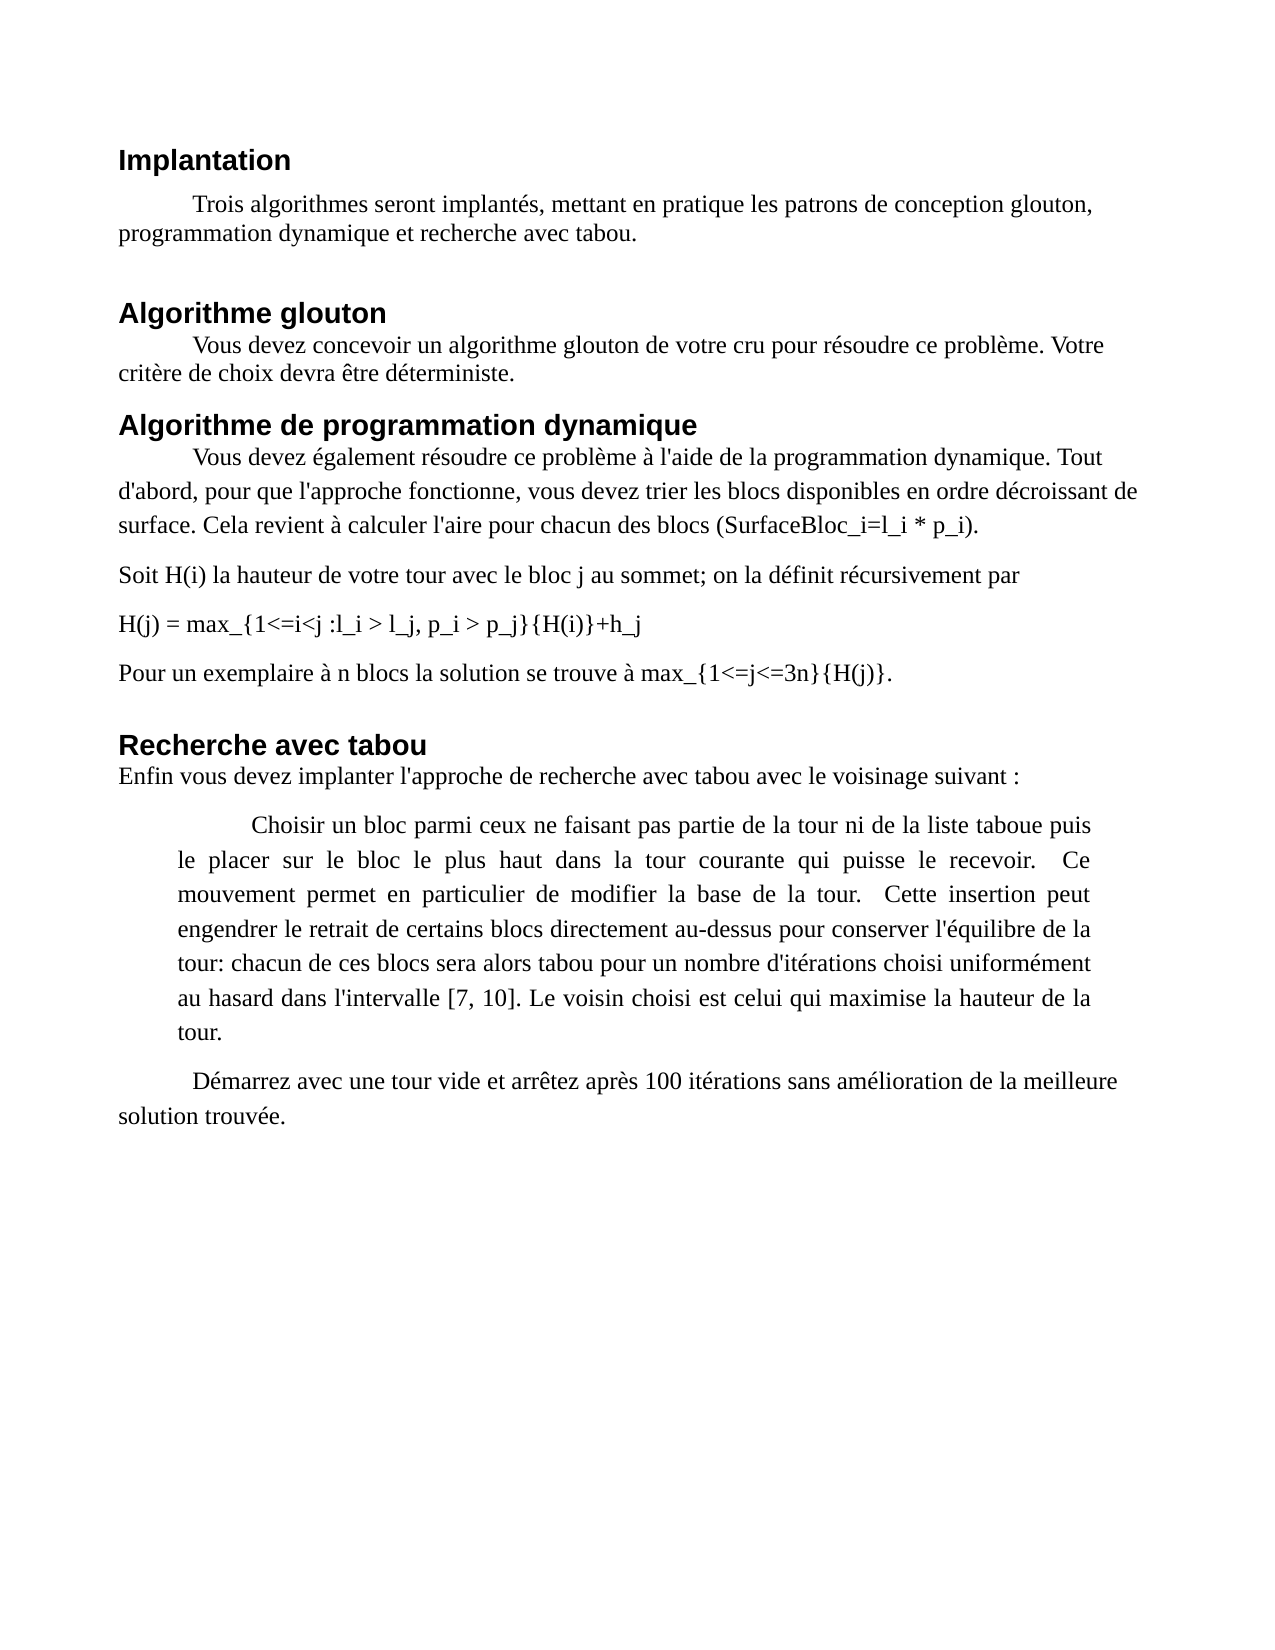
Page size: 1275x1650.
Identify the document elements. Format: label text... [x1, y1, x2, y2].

text Choisir un bloc parmi ceux ne faisant pas partie de la tour ni de la liste taboue puis le placer sur le bloc le plus haut dans la tour courante qui puisse le recevoir. Ce mouvement permet en particulier de modifier la base de la tour. Cette insertion peut engendrer le retrait de certains blocs directement au-dessus pour conserver l'équilibre de la tour: chacun de ces blocs sera alors tabou pour un nombre d'itérations choisi uniformément au hasard dans l'intervalle [7, 10]. Le voisin choisi est celui qui maximise la hauteur de la tour. [177, 810, 1092, 1046]
text Enfin vous devez implanter l'approche de recherche avec tabou avec le voisinage suivant : [118, 761, 1157, 790]
text Vous devez concevoir un algorithme glouton de votre cru pour résoudre ce problème. Votre critère de choix devra être déterministe. [118, 330, 1157, 387]
text Pour un exemplaire à n blocs la solution se trouve à max_{1<=j<=3n}{H(j)}. [118, 658, 1157, 687]
text H(j) = max_{1<=i<j :l_i > l_j, p_i > p_j}{H(i)}+h_j [118, 609, 1157, 637]
text Vous devez également résoudre ce problème à l'aide de la programmation dynamique. Tout d'abord, pour que l'approche fonctionne, vous devez trier les blocs disponibles en ordre décroissant de surface. Cela revient à calculer l'aire pour chacun des blocs (SurfaceBloc_i=l_i * p_i). [118, 442, 1157, 539]
subtitle Algorithme glouton [118, 296, 1157, 330]
subtitle Implantation [118, 143, 1157, 177]
subtitle Recherche avec tabou [118, 728, 1157, 761]
text Soit H(i) la hauteur de votre tour avec le bloc j au sommet; on la définit récursivement par [118, 560, 1157, 588]
text Trois algorithmes seront implantés, mettant en pratique les patrons de conception glouton, programmation dynamique et recherche avec tabou. [118, 189, 1157, 247]
subtitle Algorithme de programmation dynamique [118, 408, 1157, 442]
text Démarrez avec une tour vide et arrêtez après 100 itérations sans amélioration de la meilleure solution trouvée. [118, 1066, 1157, 1129]
